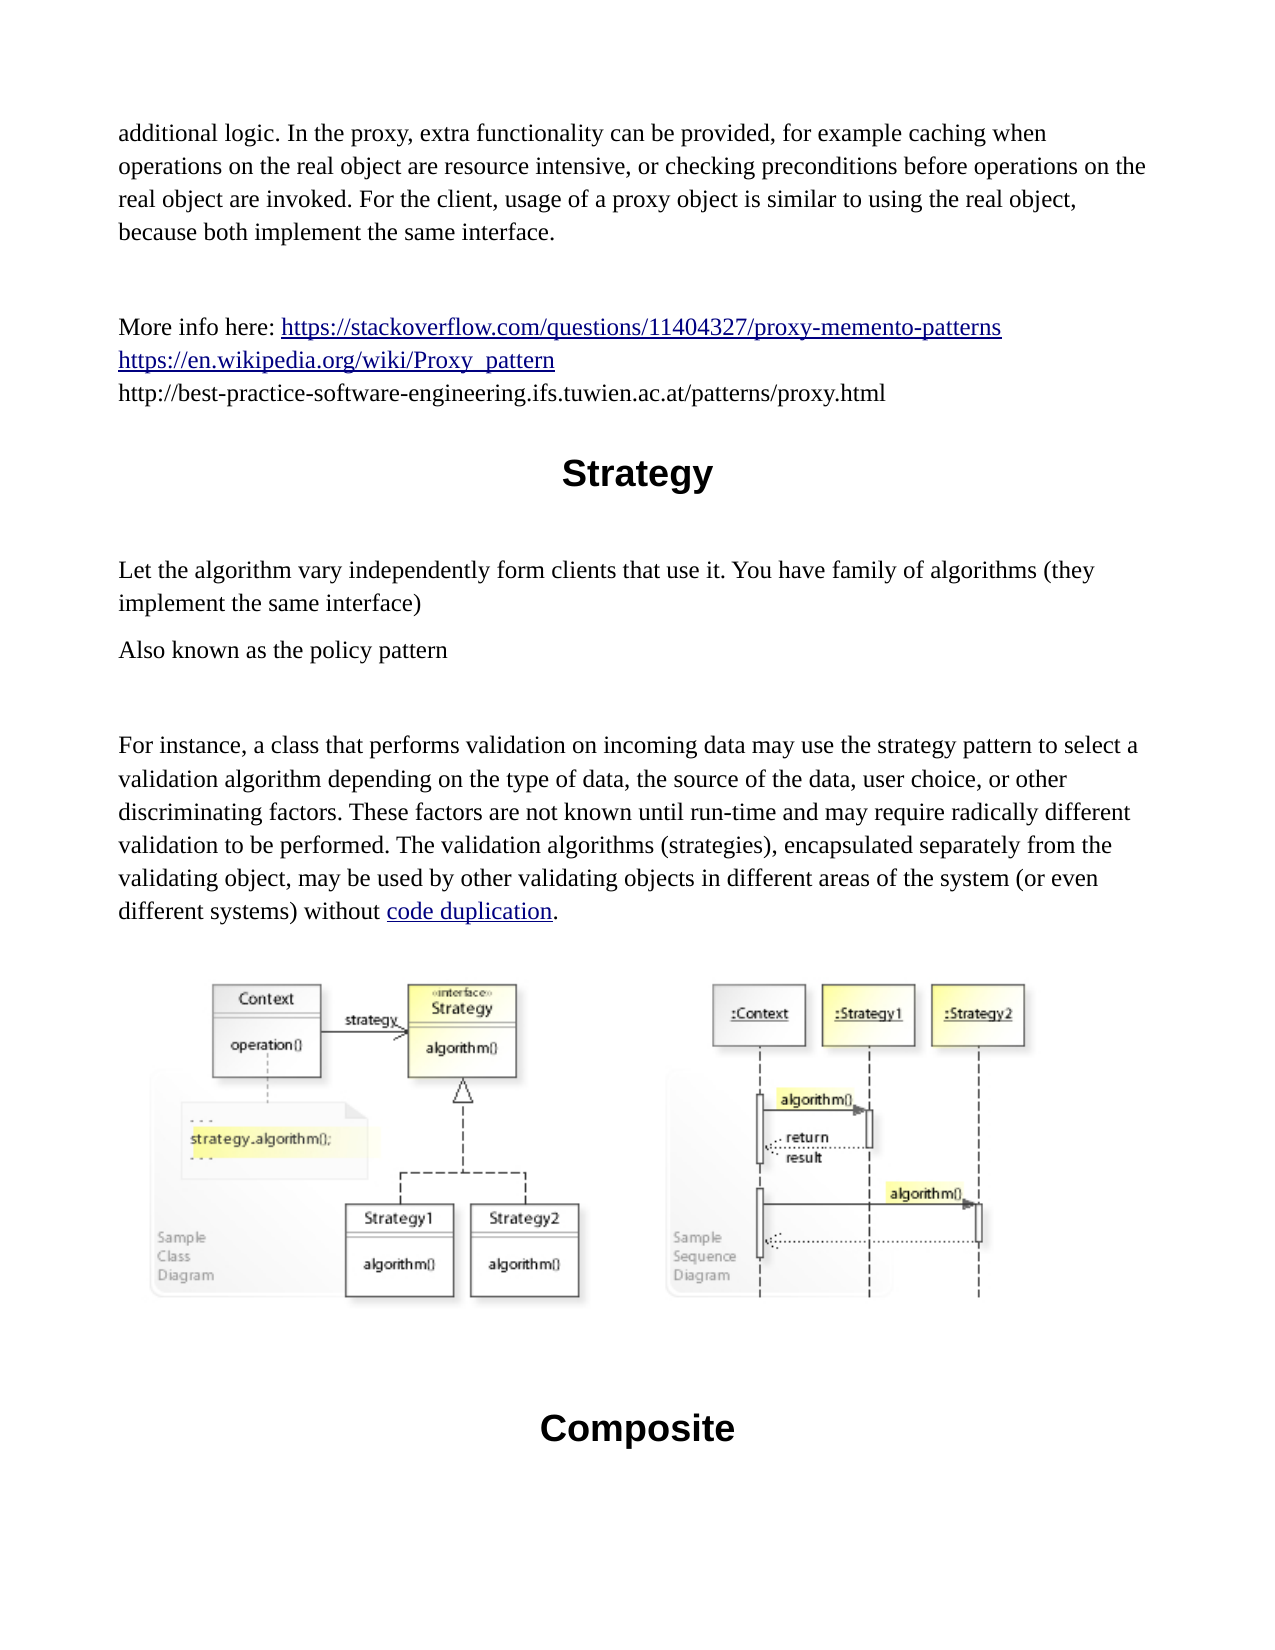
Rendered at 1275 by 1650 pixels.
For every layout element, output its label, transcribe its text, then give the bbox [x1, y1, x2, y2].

text More info here: https://stackoverflow.com/questions/11404327/proxy-memento-patterns https://en.wikipedia.org/wiki/Proxy_pattern http://best-practice-software-engineering.ifs.tuwien.ac.at/patterns/proxy.html [118, 312, 1157, 407]
text additional logic. In the proxy, extra functionality can be provided, for example caching when operations on the real object are resource intensive, or checking preconditions before operations on the real object are invoked. For the client, usage of a proxy object is similar to using the real object, because both implement the same interface. [118, 118, 1157, 246]
subtitle Strategy [118, 451, 1157, 495]
text Also known as the policy pattern [118, 635, 1157, 664]
text Let the algorithm vary independently form clients that use it. You have family of algorithms (they implement the same interface) [118, 555, 1157, 617]
subtitle Composite [118, 1405, 1157, 1449]
picture [103, 953, 1119, 1329]
text For instance, a class that performs validation on incoming data may use the strategy pattern to select a validation algorithm depending on the type of data, the source of the data, user choice, or other discriminating factors. These factors are not known until run-time and may require radically different validation to be performed. The validation algorithms (strategies), encapsulated separately from the validating object, may be used by other validating objects in different areas of the system (or even different systems) without code duplication. [118, 731, 1157, 924]
